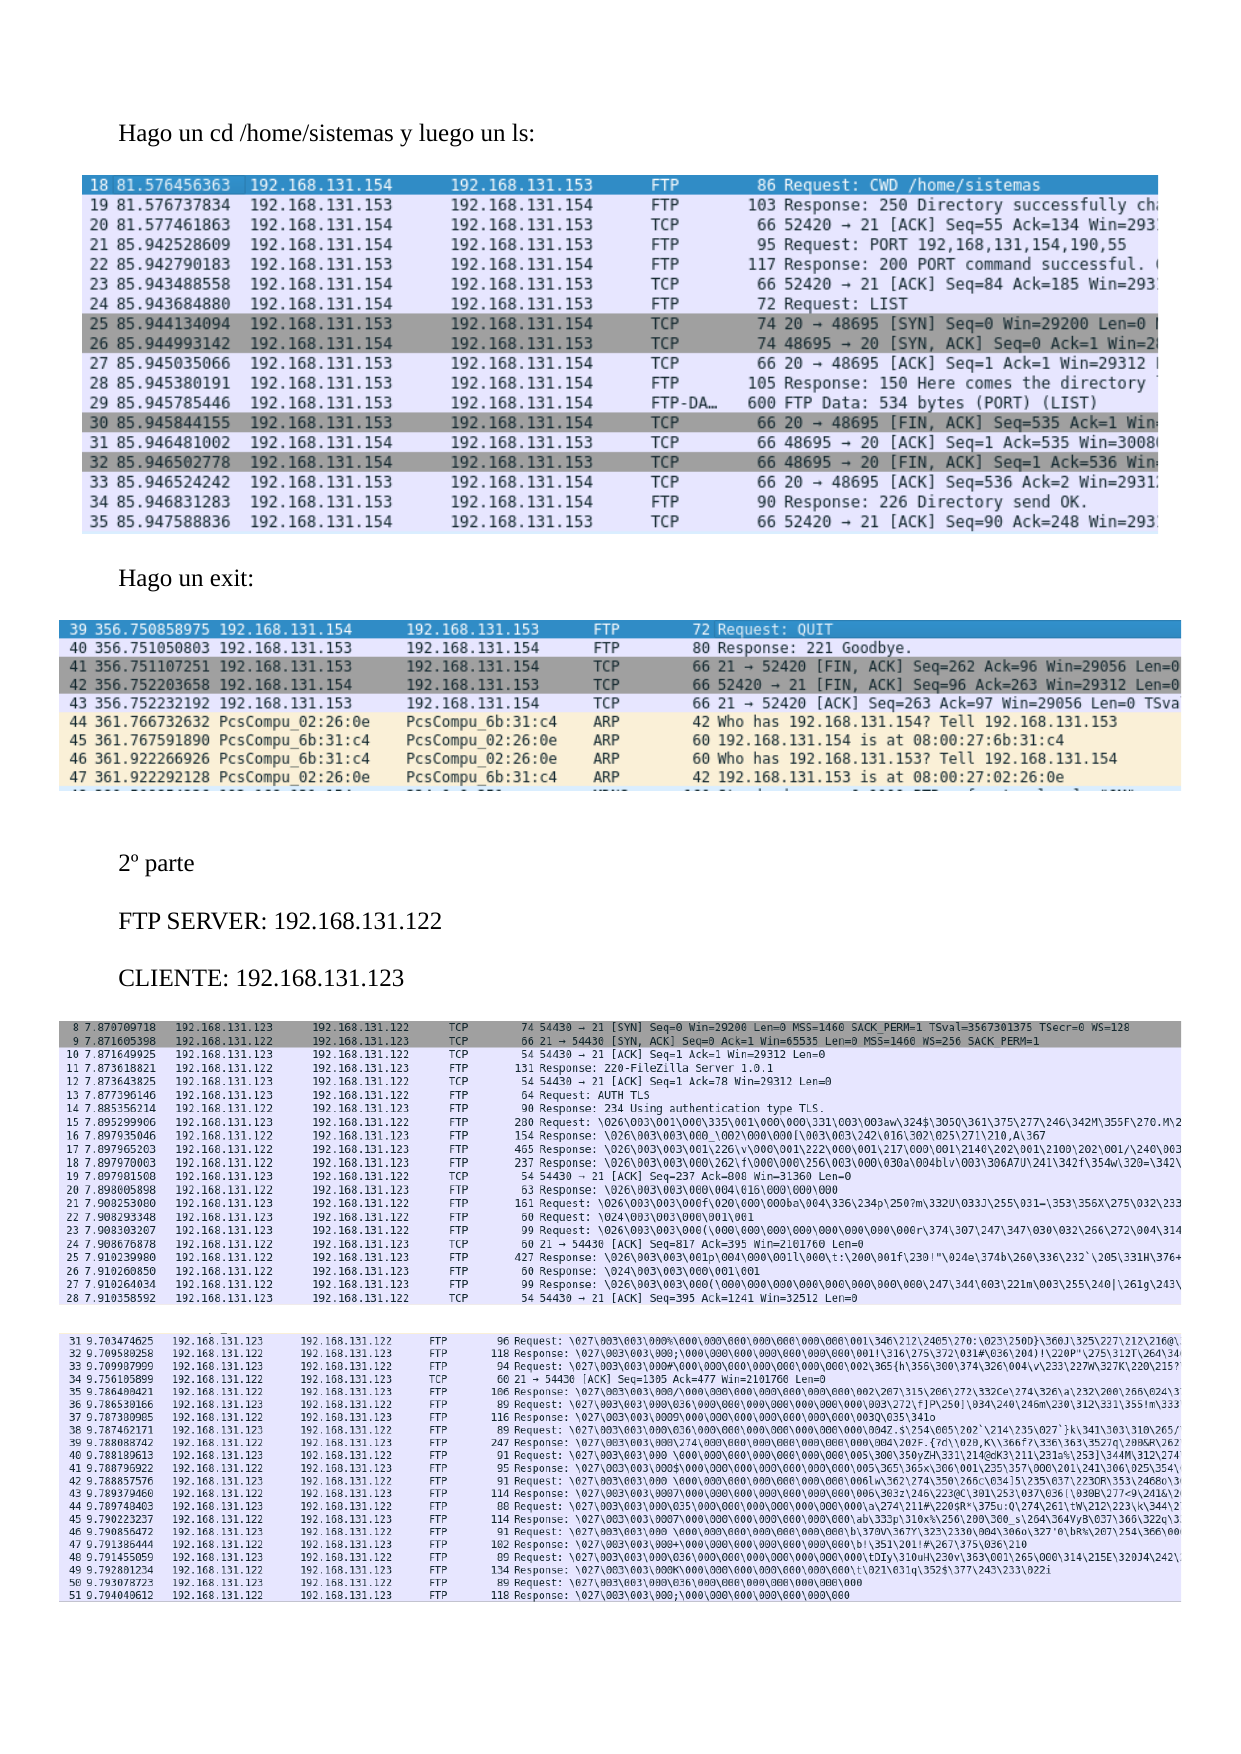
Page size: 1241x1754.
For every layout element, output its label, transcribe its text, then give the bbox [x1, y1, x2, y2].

text 2º parte [118, 848, 1122, 877]
picture [59, 1333, 1182, 1602]
text CLIENTE: 192.168.131.123 [118, 963, 1122, 992]
picture [59, 1021, 1182, 1305]
text Hago un cd /home/sistemas y luego un ls: [118, 118, 1122, 147]
picture [82, 175, 1159, 534]
picture [59, 620, 1182, 791]
text Hago un exit: [118, 563, 1122, 591]
text FTP SERVER: 192.168.131.122 [118, 906, 1122, 935]
